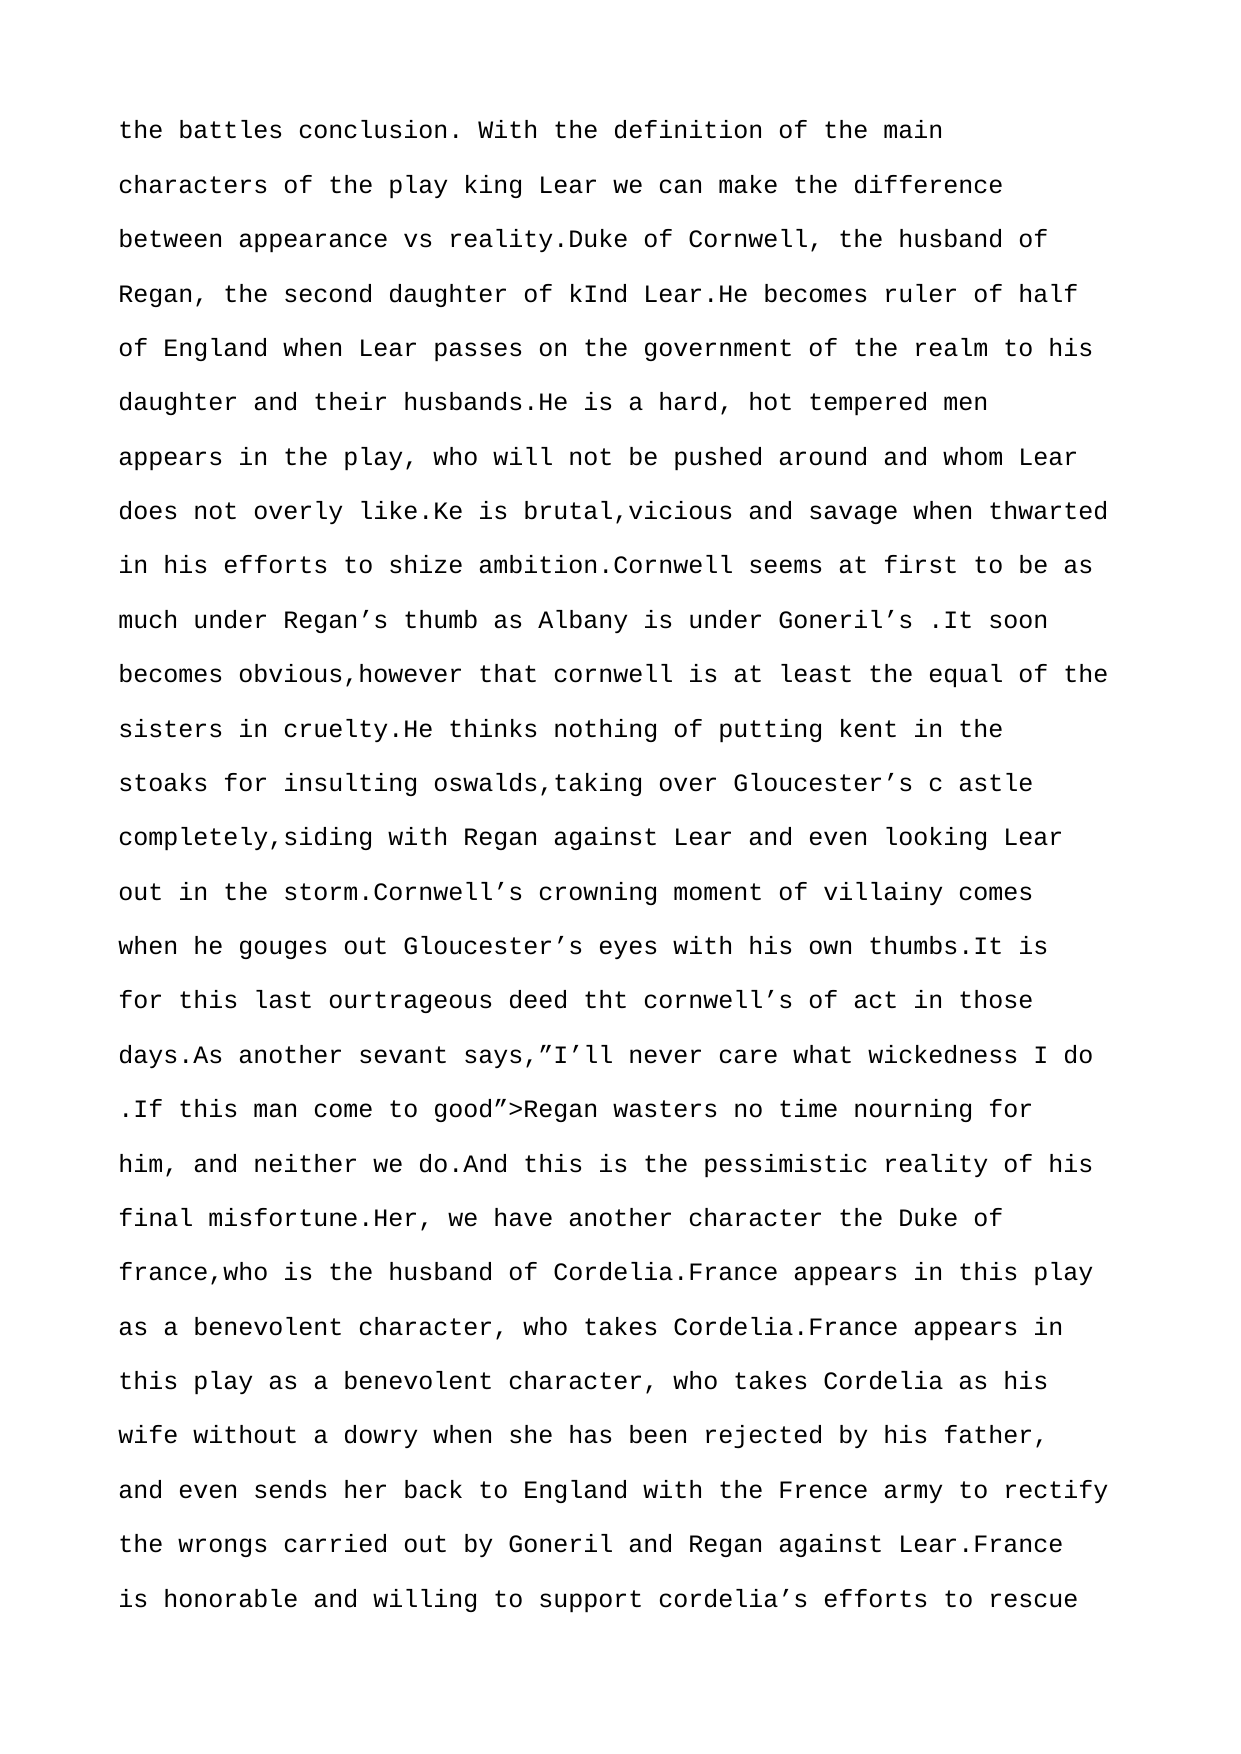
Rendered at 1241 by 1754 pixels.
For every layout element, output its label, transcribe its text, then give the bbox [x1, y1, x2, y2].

text stoaks for insulting oswalds,taking over Gloucester’s c astle [118, 771, 1122, 799]
text between appearance vs reality.Duke of Cornwell, the husband of [118, 227, 1122, 255]
text and even sends her back to England with the Frence army to rectify [118, 1477, 1122, 1506]
text in his efforts to shize ambition.Cornwell seems at first to be as [118, 553, 1122, 581]
text france,who is the husband of Cordelia.France appears in this play [118, 1260, 1122, 1288]
text is honorable and willing to support cordelia’s efforts to rescue [118, 1586, 1122, 1614]
text wife without a dowry when she has been rejected by his father, [118, 1423, 1122, 1451]
text when he gouges out Gloucester’s eyes with his own thumbs.It is [118, 934, 1122, 962]
text daughter and their husbands.He is a hard, hot tempered men [118, 390, 1122, 418]
text sisters in cruelty.He thinks nothing of putting kent in the [118, 716, 1122, 744]
text Regan, the second daughter of kInd Lear.He becomes ruler of half [118, 281, 1122, 309]
text much under Regan’s thumb as Albany is under Goneril’s .It soon [118, 607, 1122, 636]
text completely,siding with Regan against Lear and even looking Lear [118, 825, 1122, 853]
text days.As another sevant says,”I’ll never care what wickedness I do [118, 1042, 1122, 1071]
text the battles conclusion. With the definition of the main [118, 118, 1122, 146]
text out in the storm.Cornwell’s crowning moment of villainy comes [118, 879, 1122, 908]
text as a benevolent character, who takes Cordelia.France appears in [118, 1314, 1122, 1343]
text the wrongs carried out by Goneril and Regan against Lear.France [118, 1532, 1122, 1560]
text appears in the play, who will not be pushed around and whom Lear [118, 444, 1122, 473]
text him, and neither we do.And this is the pessimistic reality of his [118, 1151, 1122, 1179]
text of England when Lear passes on the government of the realm to his [118, 336, 1122, 364]
text becomes obvious,however that cornwell is at least the equal of the [118, 662, 1122, 690]
text characters of the play king Lear we can make the difference [118, 172, 1122, 201]
text for this last ourtrageous deed tht cornwell’s of act in those [118, 988, 1122, 1016]
text .If this man come to good”>Regan wasters no time nourning for [118, 1097, 1122, 1125]
text final misfortune.Her, we have another character the Duke of [118, 1206, 1122, 1234]
text this play as a benevolent character, who takes Cordelia as his [118, 1369, 1122, 1397]
text does not overly like.Ke is brutal,vicious and savage when thwarted [118, 499, 1122, 527]
